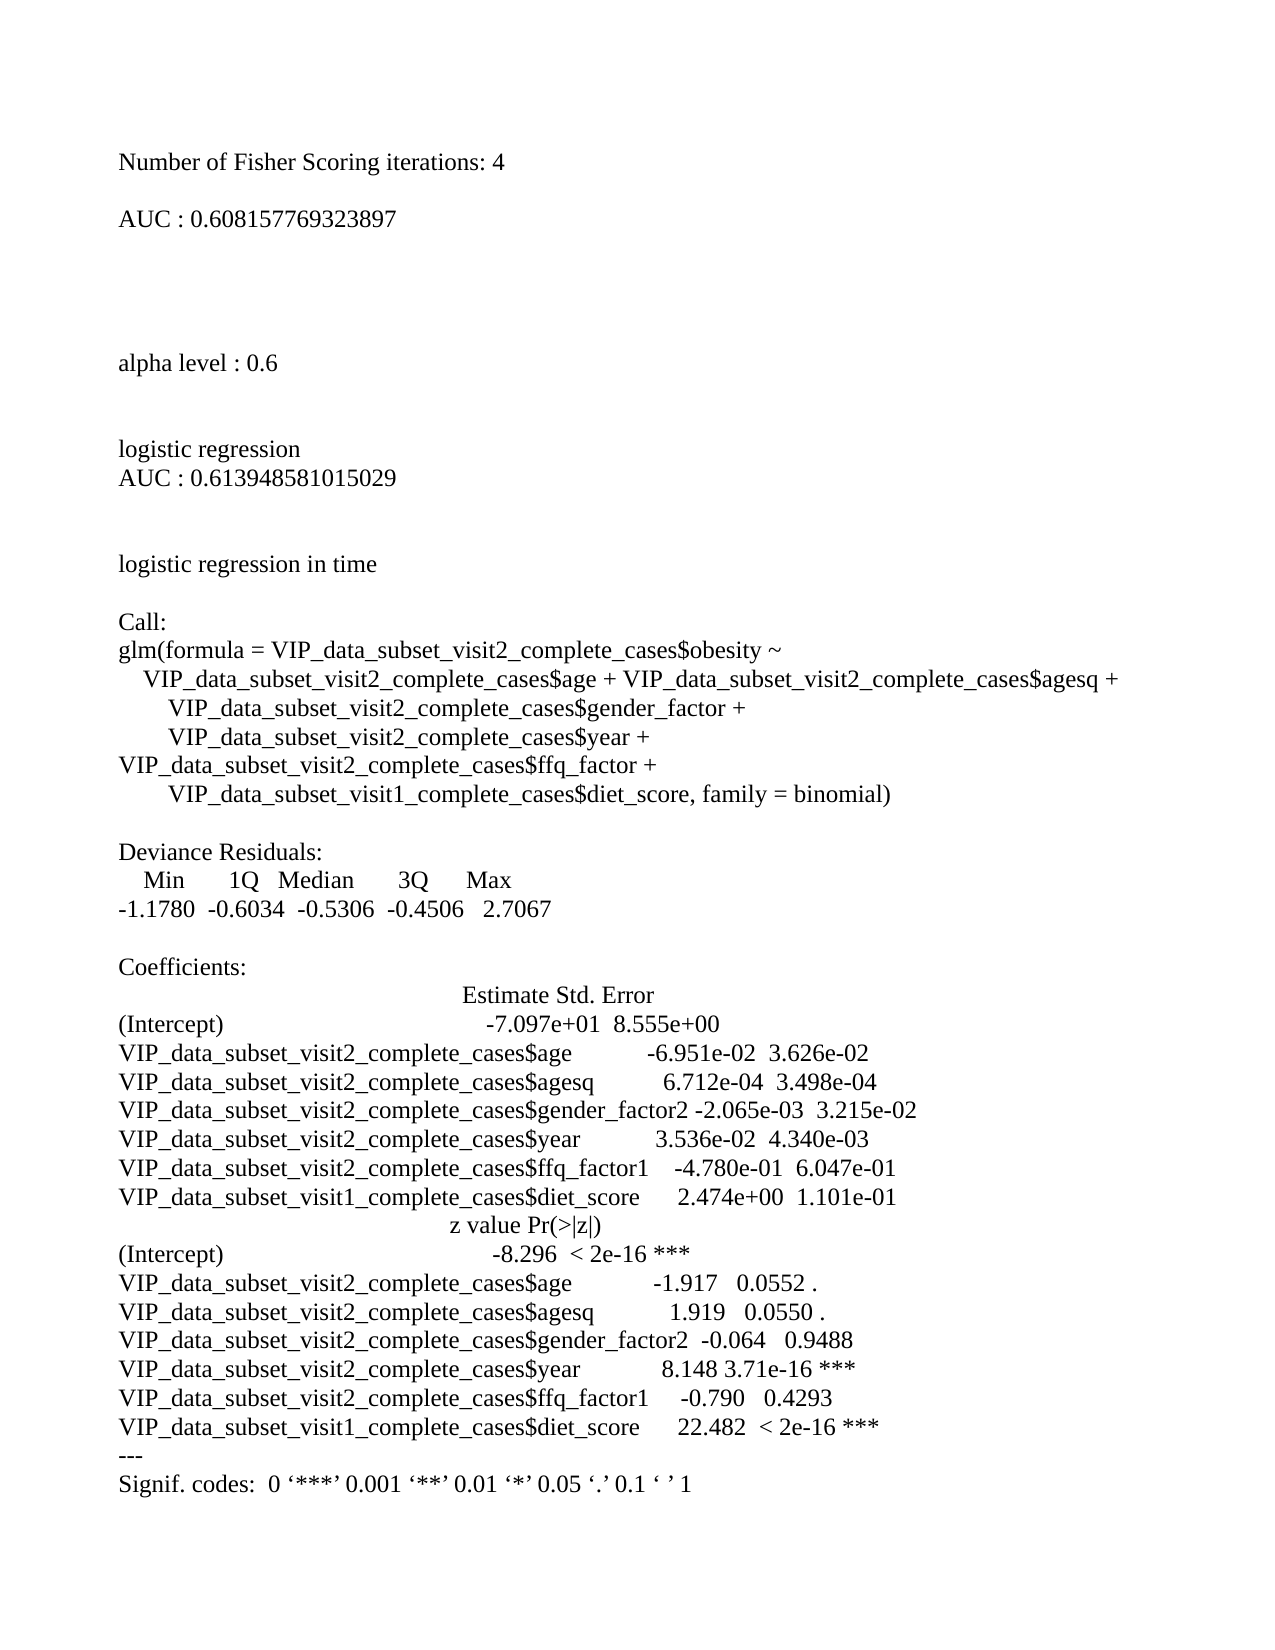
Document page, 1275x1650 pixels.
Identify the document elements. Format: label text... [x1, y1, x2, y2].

text VIP_data_subset_visit2_complete_cases$ffq_factor1 -4.780e-01 6.047e-01 [118, 1153, 1157, 1182]
text VIP_data_subset_visit2_complete_cases$ffq_factor1 -0.790 0.4293 [118, 1383, 1157, 1412]
text Deviance Residuals: [118, 837, 1157, 866]
text AUC : 0.613948581015029 [118, 463, 1157, 492]
text alpha level : 0.6 [118, 348, 1157, 377]
text VIP_data_subset_visit1_complete_cases$diet_score, family = binomial) [118, 779, 1157, 808]
text -1.1780 -0.6034 -0.5306 -0.4506 2.7067 [118, 894, 1157, 923]
text VIP_data_subset_visit2_complete_cases$year 8.148 3.71e-16 *** [118, 1354, 1157, 1383]
text (Intercept) -8.296 < 2e-16 *** [118, 1239, 1157, 1268]
text VIP_data_subset_visit2_complete_cases$agesq 1.919 0.0550 . [118, 1297, 1157, 1326]
text Signif. codes: 0 ‘***’ 0.001 ‘**’ 0.01 ‘*’ 0.05 ‘.’ 0.1 ‘ ’ 1 [118, 1469, 1157, 1498]
text Min 1Q Median 3Q Max [118, 866, 1157, 894]
text VIP_data_subset_visit1_complete_cases$diet_score 2.474e+00 1.101e-01 [118, 1182, 1157, 1211]
text VIP_data_subset_visit2_complete_cases$year + VIP_data_subset_visit2_complete_cases$ffq_factor + [118, 722, 1157, 779]
text VIP_data_subset_visit2_complete_cases$gender_factor2 -2.065e-03 3.215e-02 [118, 1096, 1157, 1124]
text VIP_data_subset_visit2_complete_cases$gender_factor2 -0.064 0.9488 [118, 1326, 1157, 1354]
text VIP_data_subset_visit2_complete_cases$age + VIP_data_subset_visit2_complete_cases$agesq + [118, 664, 1157, 693]
text logistic regression [118, 434, 1157, 463]
text AUC : 0.608157769323897 [118, 204, 1157, 233]
text VIP_data_subset_visit2_complete_cases$age -1.917 0.0552 . [118, 1268, 1157, 1297]
text --- [118, 1441, 1157, 1469]
text Estimate Std. Error [118, 981, 1157, 1009]
text VIP_data_subset_visit2_complete_cases$year 3.536e-02 4.340e-03 [118, 1124, 1157, 1153]
text VIP_data_subset_visit1_complete_cases$diet_score 22.482 < 2e-16 *** [118, 1412, 1157, 1441]
text Number of Fisher Scoring iterations: 4 [118, 147, 1157, 176]
text z value Pr(>|z|) [118, 1211, 1157, 1239]
text Coefficients: [118, 952, 1157, 981]
text logistic regression in time [118, 549, 1157, 578]
text glm(formula = VIP_data_subset_visit2_complete_cases$obesity ~ [118, 636, 1157, 664]
text Call: [118, 607, 1157, 636]
text (Intercept) -7.097e+01 8.555e+00 [118, 1009, 1157, 1038]
text VIP_data_subset_visit2_complete_cases$age -6.951e-02 3.626e-02 [118, 1038, 1157, 1067]
text VIP_data_subset_visit2_complete_cases$agesq 6.712e-04 3.498e-04 [118, 1067, 1157, 1096]
text VIP_data_subset_visit2_complete_cases$gender_factor + [118, 693, 1157, 722]
